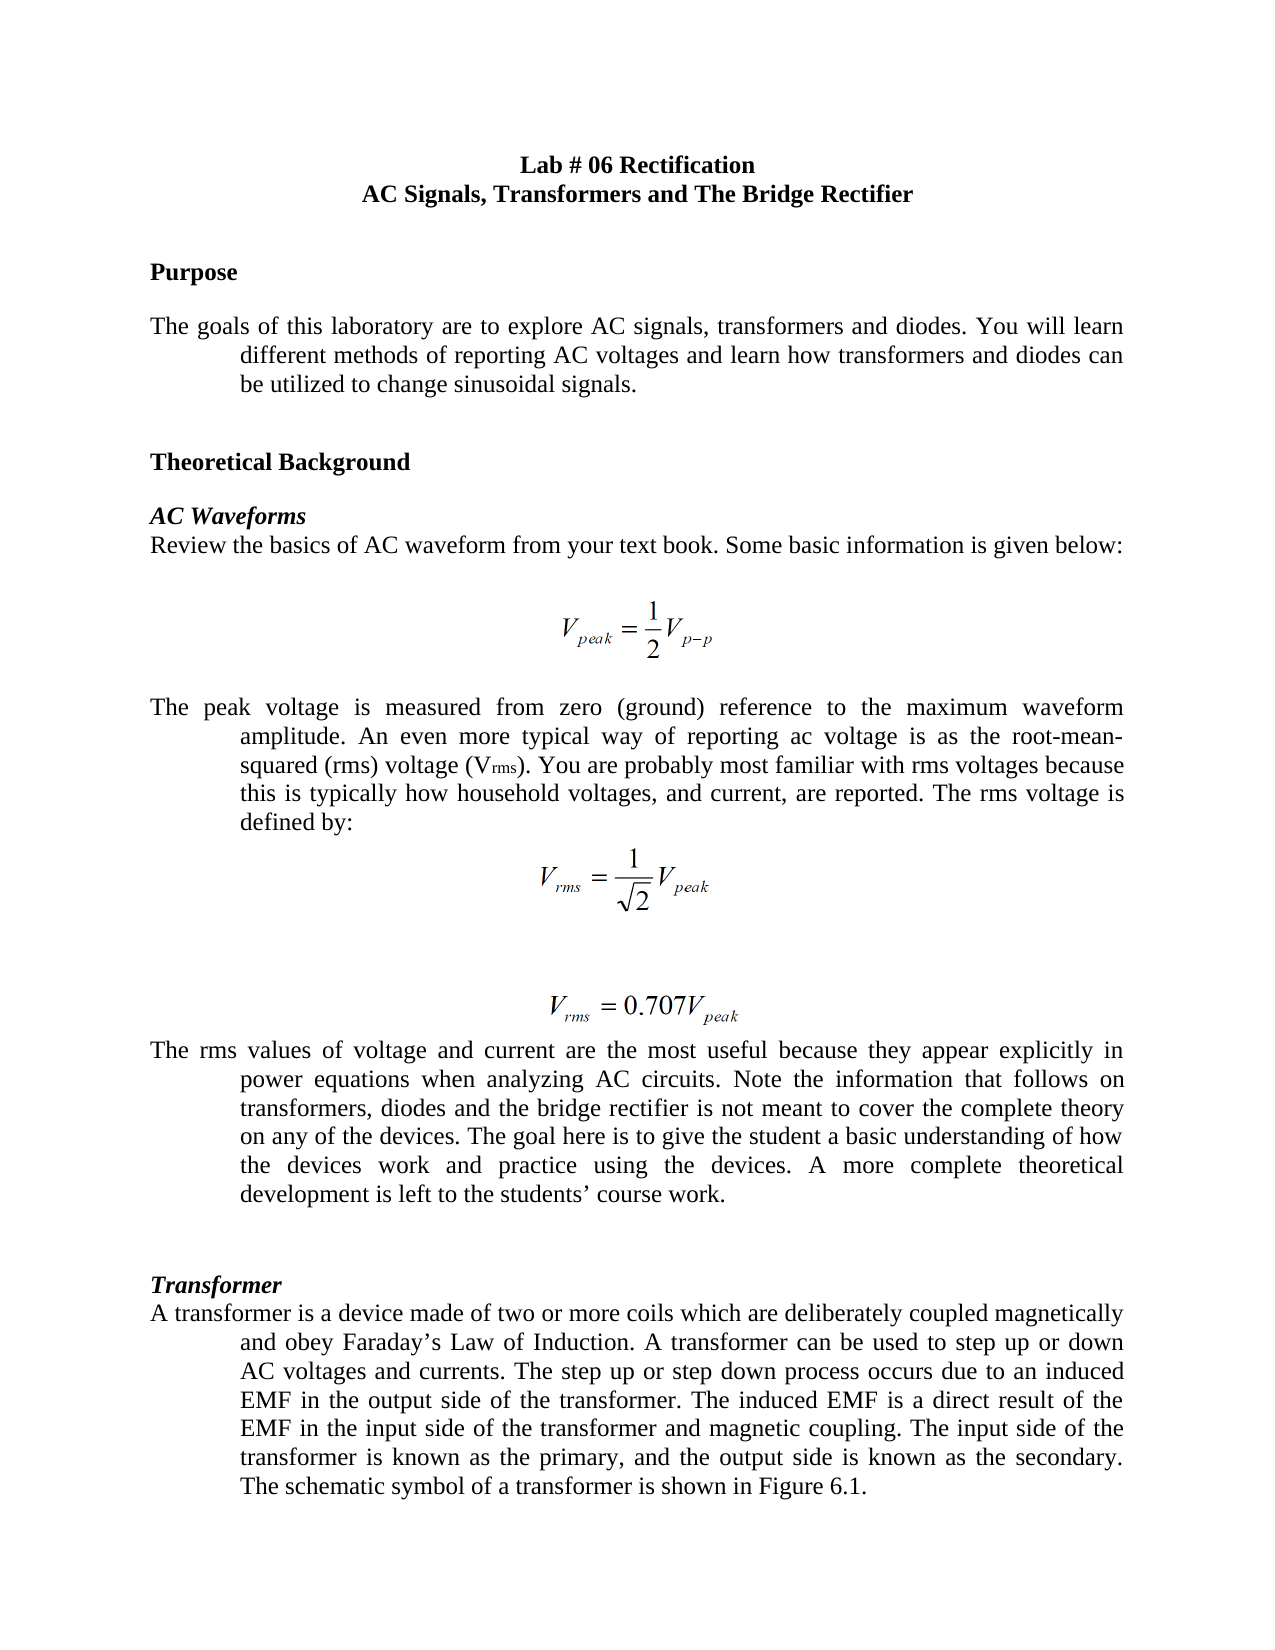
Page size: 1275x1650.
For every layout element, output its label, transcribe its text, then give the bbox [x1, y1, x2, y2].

picture [554, 591, 721, 668]
subtitle AC Waveforms [150, 501, 1125, 530]
subtitle Transformer [150, 1270, 1125, 1298]
subtitle The rms values of voltage and current are the most useful because they appear explicitly in power equations when analyzing AC circuits. Note the information that follows on transformers, diodes and the bridge rectifier is not meant to cover the complete theory on any of the devices. The goal here is to give the student a basic understanding of how the devices work and practice using the devices. A more complete theoretical development is left to the students’ course work. [150, 1035, 1125, 1208]
subtitle The peak voltage is measured from zero (ground) reference to the maximum waveform amplitude. An even more typical way of reporting ac voltage is as the root-mean-squared (rms) voltage (Vrms). You are probably most familiar with rms voltages because this is typically how household voltages, and current, are reported. The rms voltage is defined by: [150, 692, 1125, 836]
subtitle Purpose [150, 257, 1125, 286]
picture [531, 836, 744, 1036]
subtitle Theoretical Background [150, 447, 1125, 476]
subtitle The goals of this laboratory are to explore AC signals, transformers and diodes. You will learn different methods of reporting AC voltages and learn how transformers and diodes can be utilized to change sinusoidal signals. [150, 311, 1125, 397]
subtitle Review the basics of AC waveform from your text book. Some basic information is given below: [150, 530, 1125, 559]
text AC Signals, Transformers and The Bridge Rectifier [150, 179, 1125, 207]
subtitle A transformer is a device made of two or more coils which are deliberately coupled magnetically and obey Faraday’s Law of Induction. A transformer can be used to step up or down AC voltages and currents. The step up or step down process occurs due to an induced EMF in the output side of the transformer. The induced EMF is a direct result of the EMF in the input side of the transformer and magnetic coupling. The input side of the transformer is known as the primary, and the output side is known as the secondary. The schematic symbol of a transformer is shown in Figure 6.1. [150, 1298, 1125, 1500]
text Lab # 06 Rectification [150, 150, 1125, 179]
